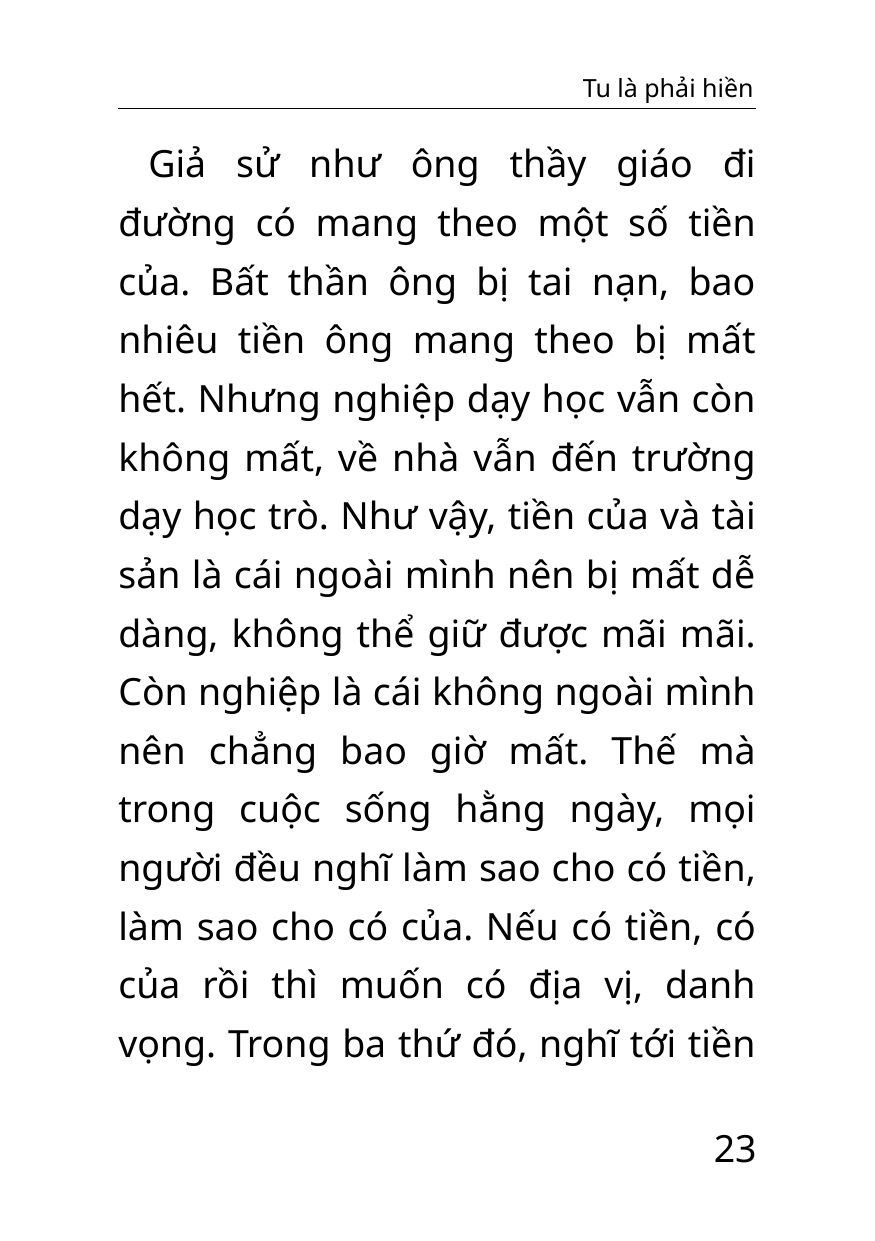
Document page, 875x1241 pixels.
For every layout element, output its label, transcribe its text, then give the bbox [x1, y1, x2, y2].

text Giả sử như ông thầy giáo đi đường có mang theo một số tiền của. Bất thần ông bị tai nạn, bao nhiêu tiền ông mang theo bị mất hết. Nhưng nghiệp dạy học vẫn còn không mất, về nhà vẫn đến trường dạy học trò. Như vậy, tiền của và tài sản là cái ngoài mình nên bị mất dễ dàng, không thể giữ được mãi mãi. Còn nghiệp là cái không ngoài mình nên chẳng bao giờ mất. Thế mà trong cuộc sống hằng ngày, mọi người đều nghĩ làm sao cho có tiền, làm sao cho có của. Nếu có tiền, có của rồi thì muốn có địa vị, danh vọng. Trong ba thứ đó, nghĩ tới tiền [118, 138, 756, 1068]
